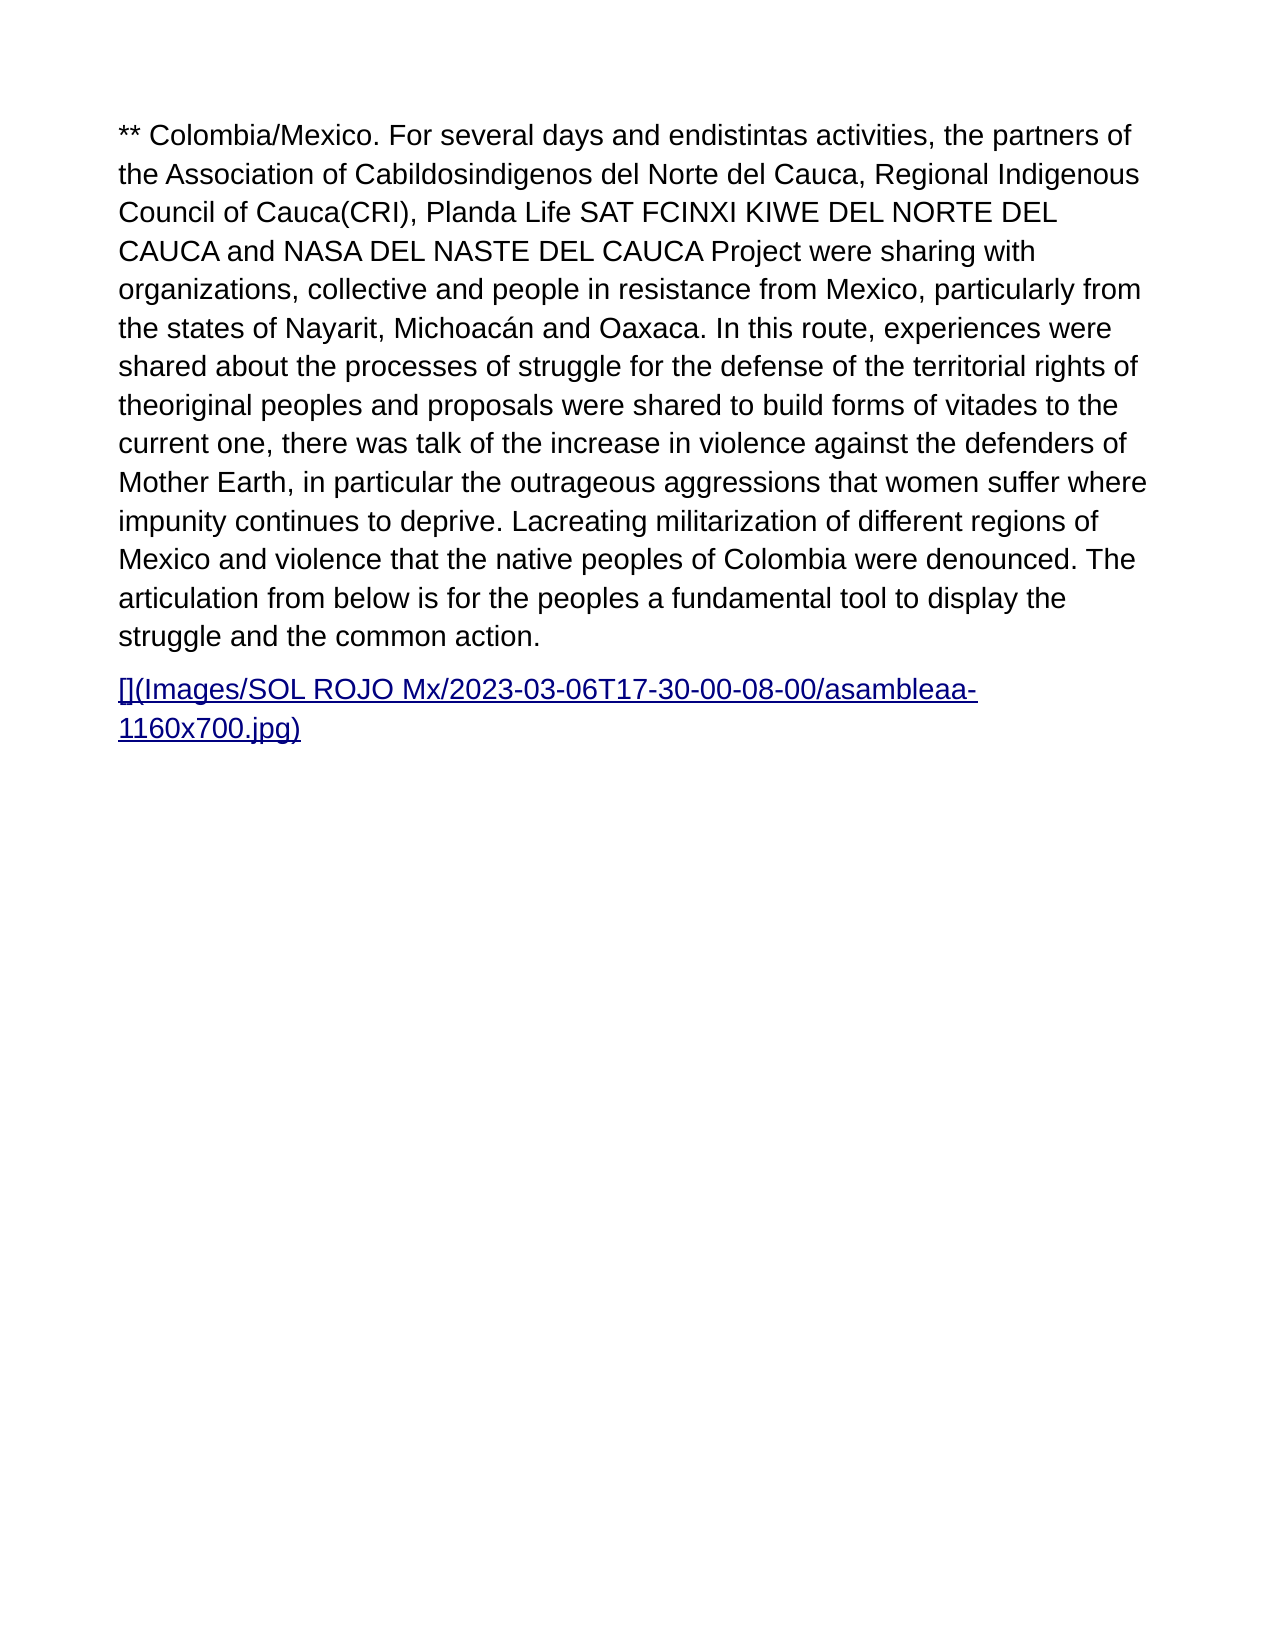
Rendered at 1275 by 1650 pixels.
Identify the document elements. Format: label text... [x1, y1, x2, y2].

text [](Images/SOL ROJO Mx/2023-03-06T17-30-00-08-00/asambleaa-1160x700.jpg) [118, 672, 1157, 744]
text ** Colombia/Mexico. For several days and endistintas activities, the partners of the Association of Cabildosindigenos del Norte del Cauca, Regional Indigenous Council of Cauca(CRI), Planda Life SAT FCINXI KIWE DEL NORTE DEL CAUCA and NASA DEL NASTE DEL CAUCA Project were sharing with organizations, collective and people in resistance from Mexico, particularly from the states of Nayarit, Michoacán and Oaxaca. In this route, experiences were shared about the processes of struggle for the defense of the territorial rights of theoriginal peoples and proposals were shared to build forms of vitades to the current one, there was talk of the increase in violence against the defenders of Mother Earth, in particular the outrageous aggressions that women suffer where impunity continues to deprive. Lacreating militarization of different regions of Mexico and violence that the native peoples of Colombia were denounced. The articulation from below is for the peoples a fundamental tool to display the struggle and the common action. [118, 118, 1157, 653]
